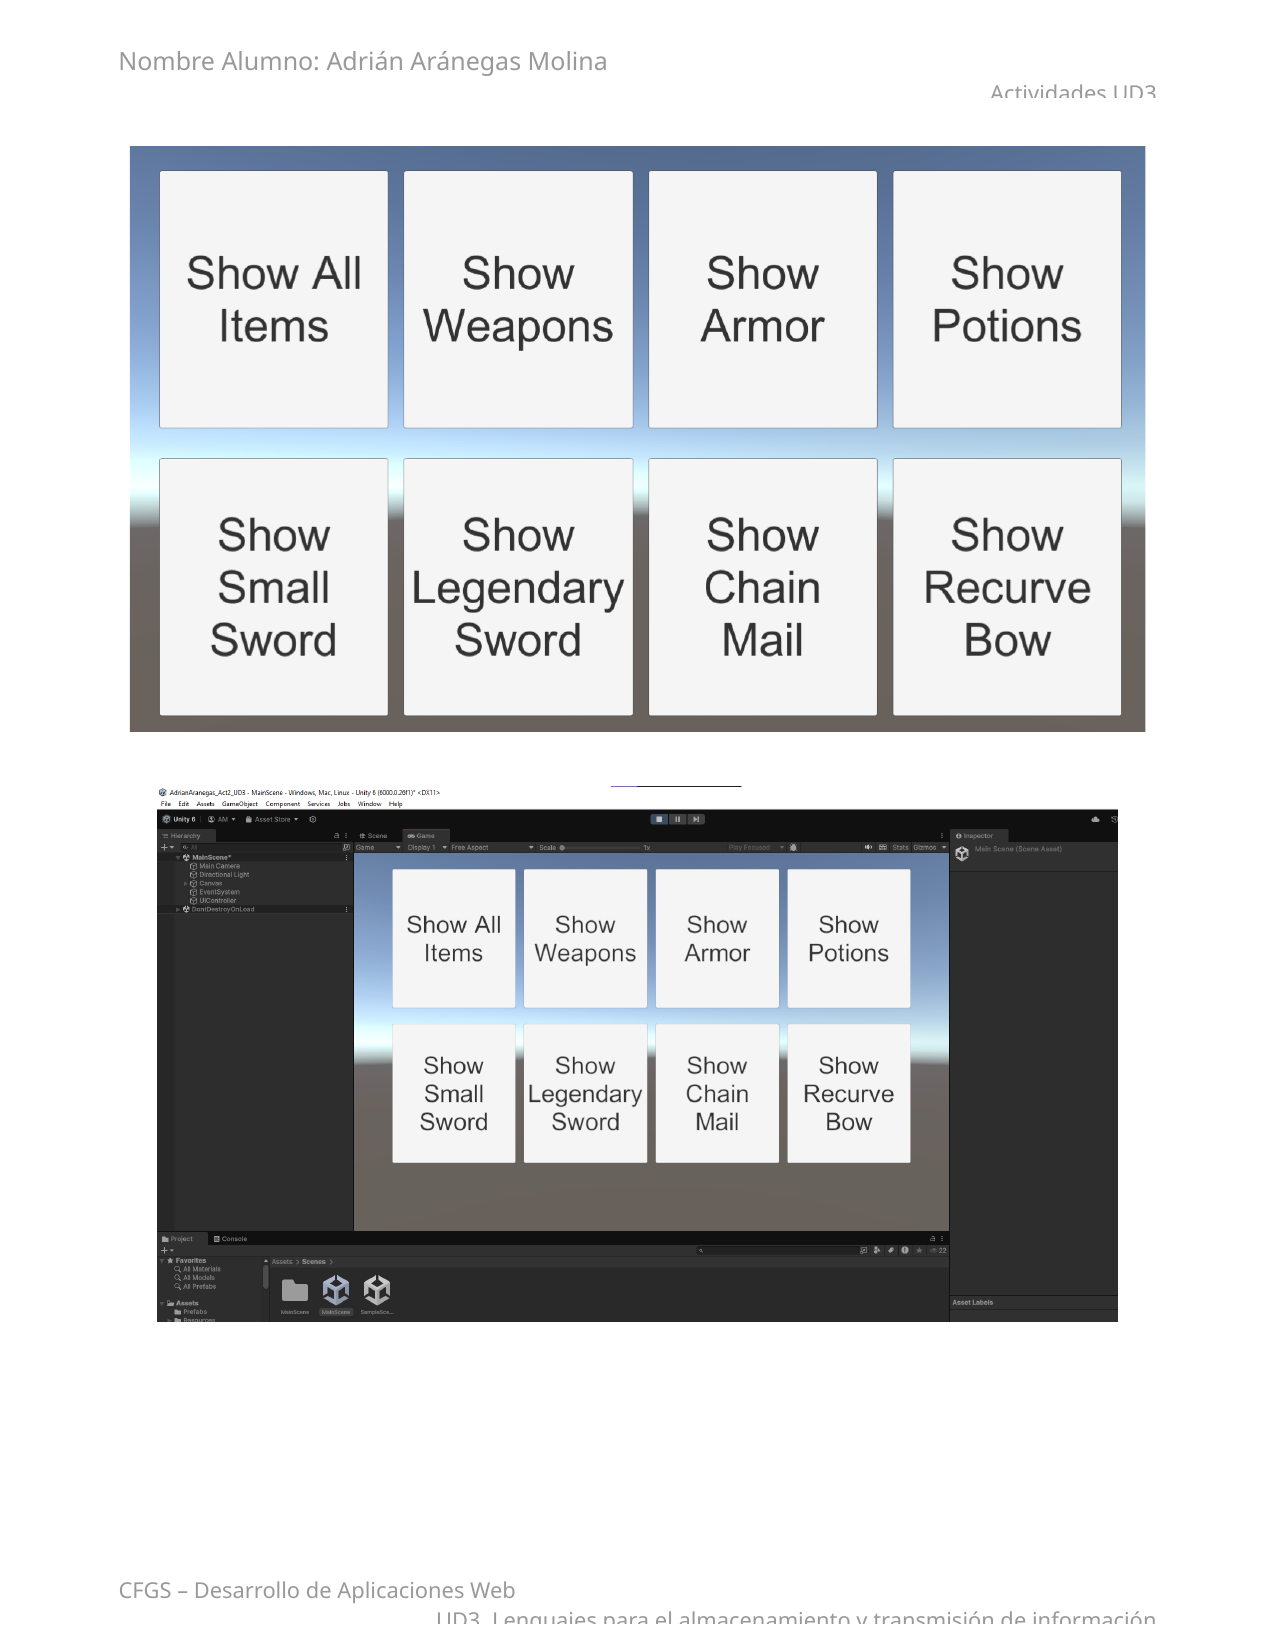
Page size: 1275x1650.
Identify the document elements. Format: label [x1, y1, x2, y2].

picture [129, 146, 253, 732]
picture [157, 786, 1118, 1322]
